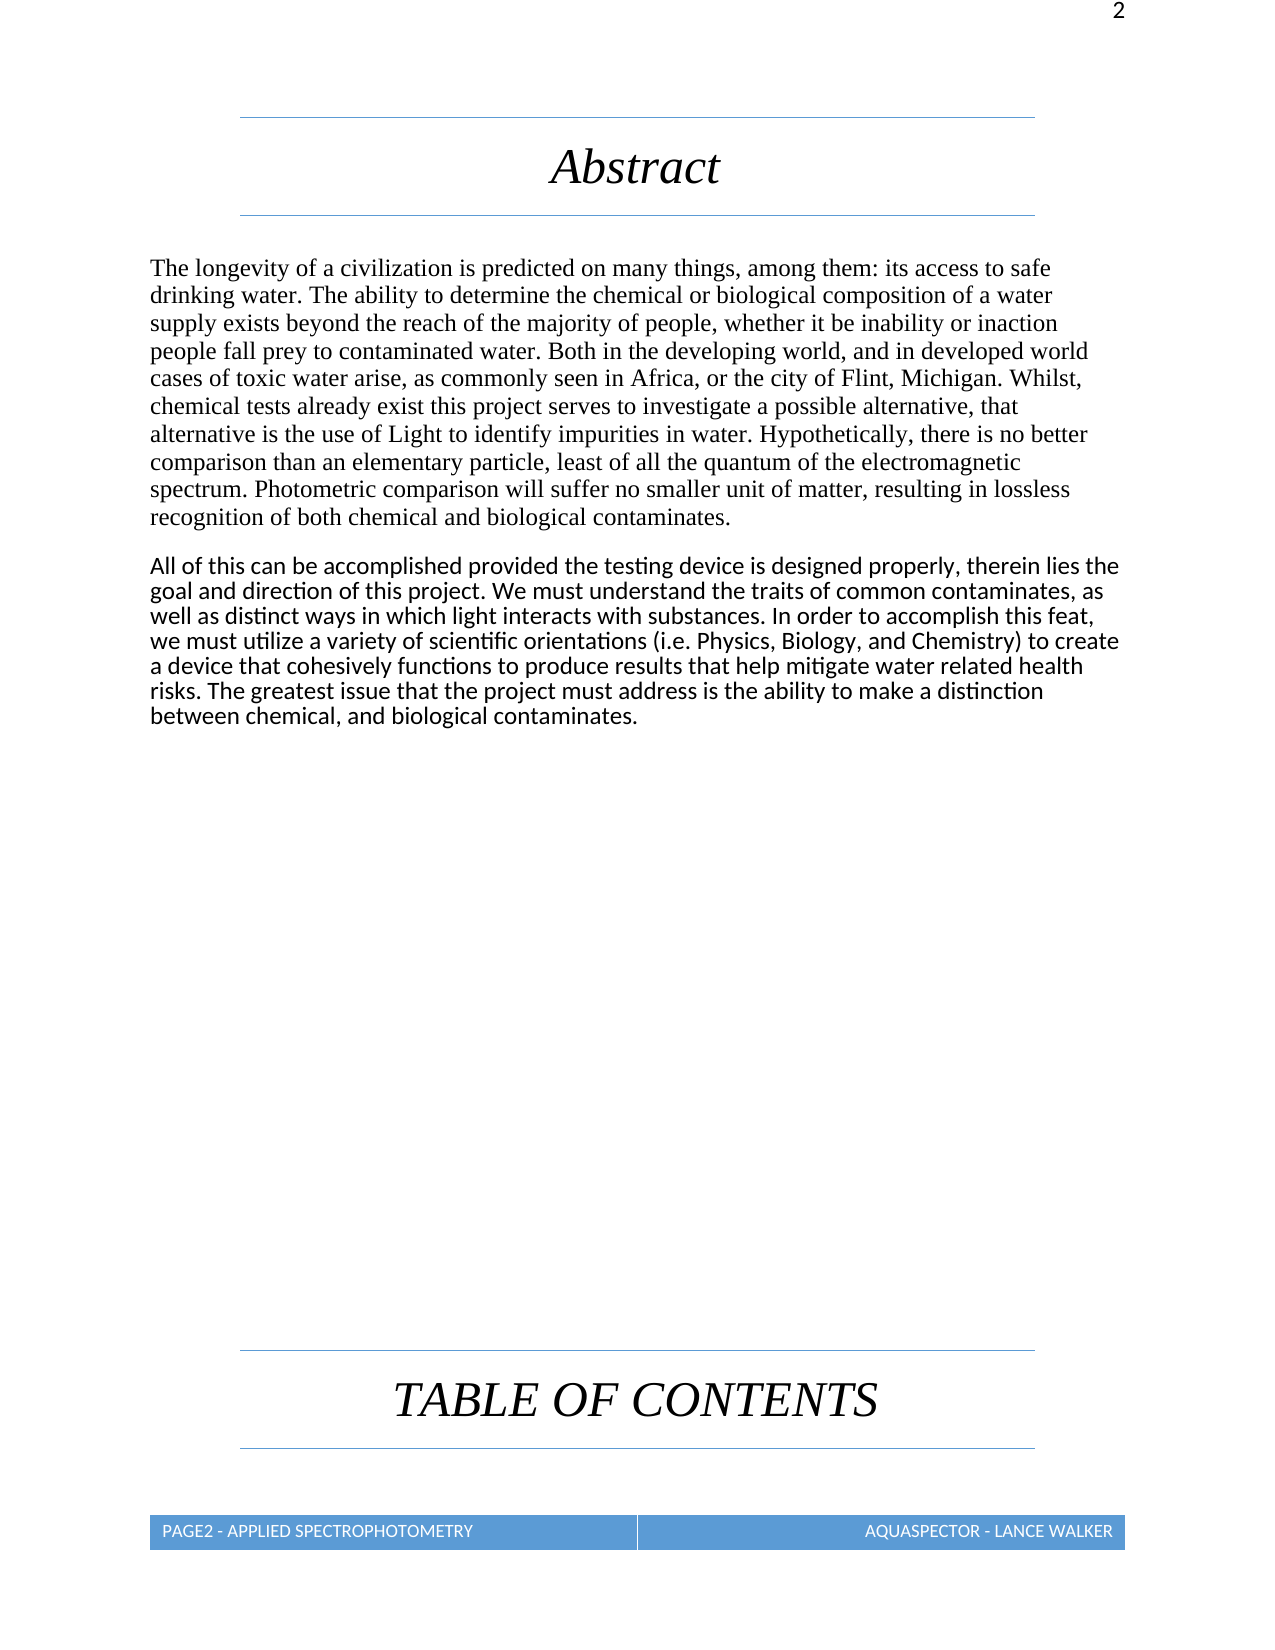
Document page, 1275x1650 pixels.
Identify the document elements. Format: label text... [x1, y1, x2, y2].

text TABLE OF CONTENTS [240, 1351, 1035, 1448]
text Abstract [240, 118, 1035, 215]
text The longevity of a civilization is predicted on many things, among them: its access to safe drinking water. The ability to determine the chemical or biological composition of a water supply exists beyond the reach of the majority of people, whether it be inability or inaction people fall prey to contaminated water. Both in the developing world, and in developed world cases of toxic water arise, as commonly seen in Africa, or the city of Flint, Michigan. Whilst, chemical tests already exist this project serves to investigate a possible alternative, that alternative is the use of Light to identify impurities in water. Hypothetically, there is no better comparison than an elementary particle, least of all the quantum of the electromagnetic spectrum. Photometric comparison will suffer no smaller unit of matter, resulting in lossless recognition of both chemical and biological contaminates. [150, 254, 1125, 531]
text All of this can be accomplished provided the testing device is designed properly, therein lies the goal and direction of this project. We must understand the traits of common contaminates, as well as distinct ways in which light interacts with substances. In order to accomplish this feat, we must utilize a variety of scientific orientations (i.e. Physics, Biology, and Chemistry) to create a device that cohesively functions to produce results that help mitigate water related health risks. The greatest issue that the project must address is the ability to make a distinction between chemical, and biological contaminates. [150, 531, 1125, 731]
